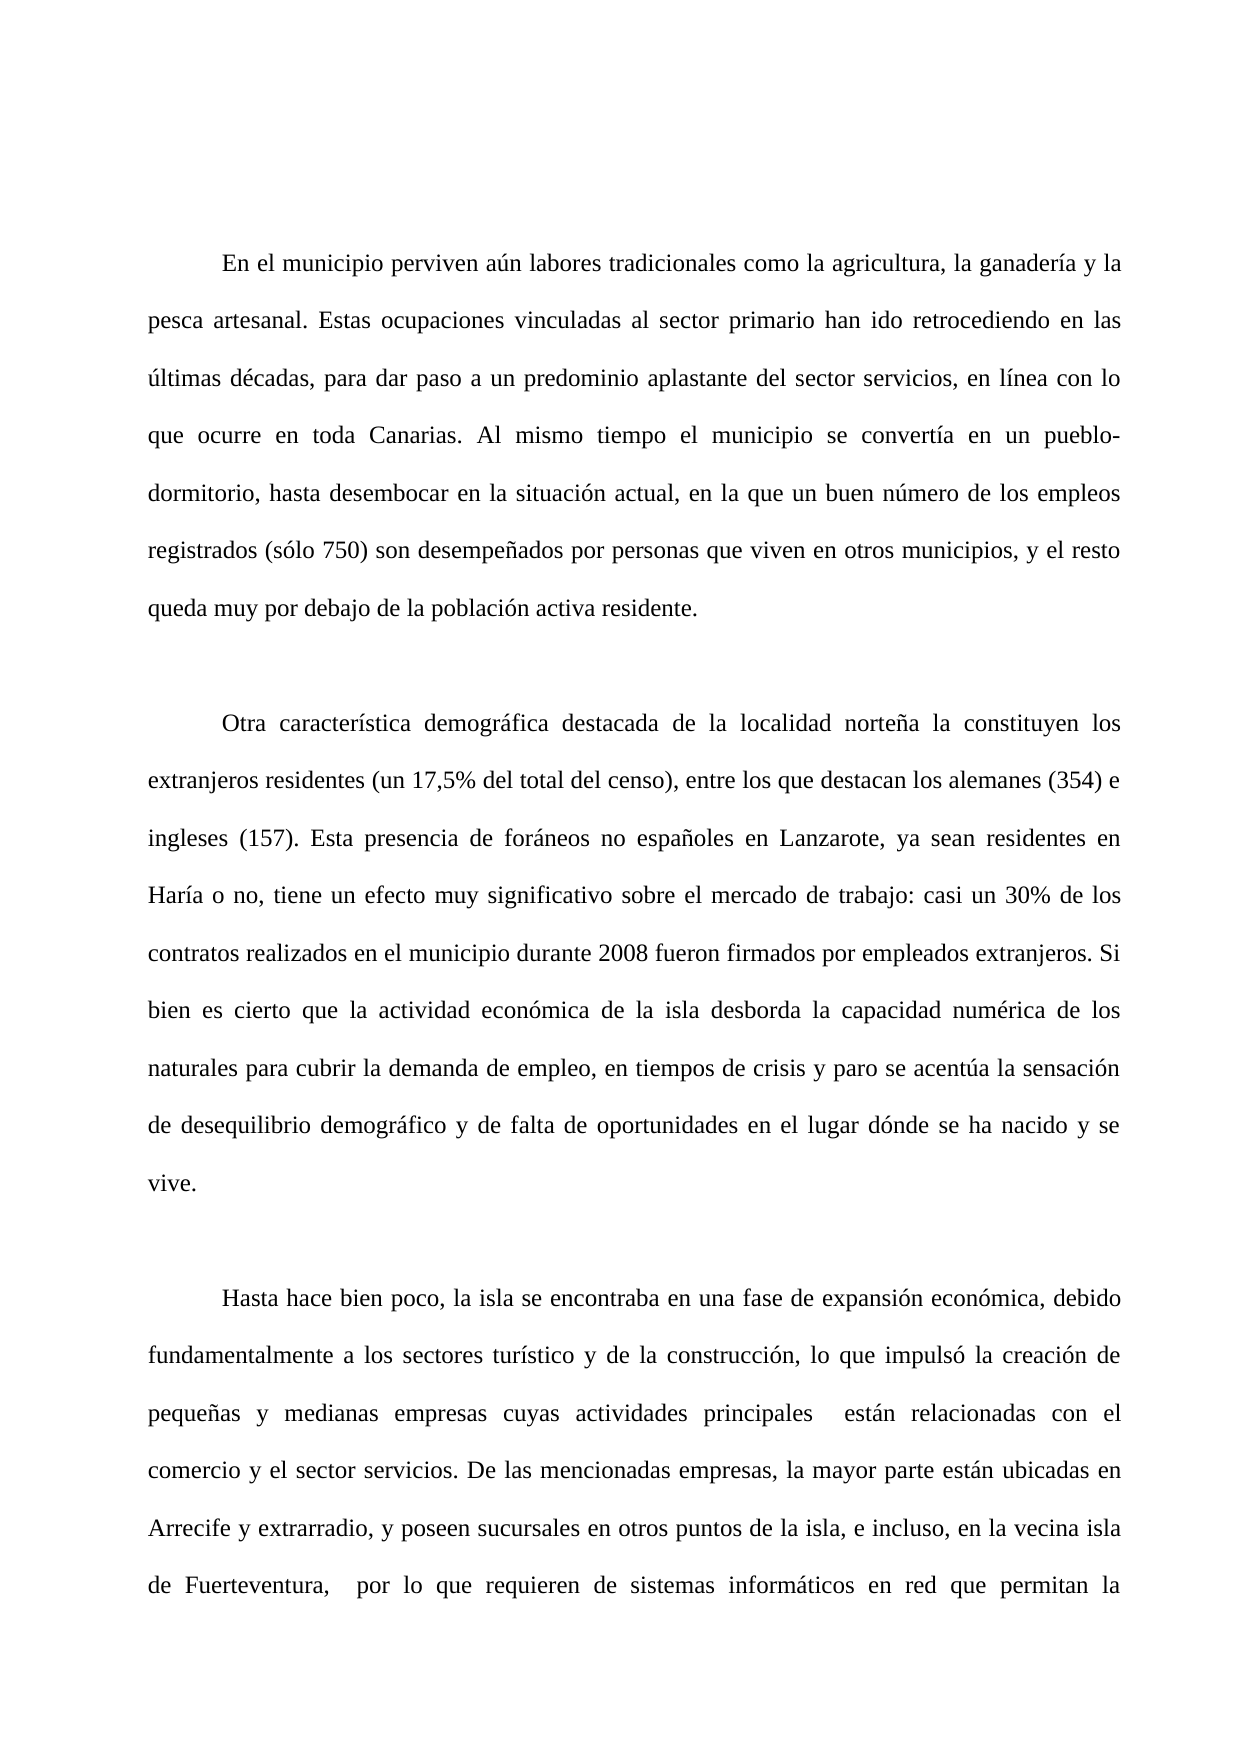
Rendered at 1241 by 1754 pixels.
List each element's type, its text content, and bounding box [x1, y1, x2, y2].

text Otra característica demográfica destacada de la localidad norteña la constituyen los extranjeros residentes (un 17,5% del total del censo), entre los que destacan los alemanes (354) e ingleses (157). Esta presencia de foráneos no españoles en Lanzarote, ya sean residentes en Haría o no, tiene un efecto muy significativo sobre el mercado de trabajo: casi un 30% de los contratos realizados en el municipio durante 2008 fueron firmados por empleados extranjeros. Si bien es cierto que la actividad económica de la isla desborda la capacidad numérica de los naturales para cubrir la demanda de empleo, en tiempos de crisis y paro se acentúa la sensación de desequilibrio demográfico y de falta de oportunidades en el lugar dónde se ha nacido y se vive. [148, 708, 1122, 1197]
text En el municipio perviven aún labores tradicionales como la agricultura, la ganadería y la pesca artesanal. Estas ocupaciones vinculadas al sector primario han ido retrocediendo en las últimas décadas, para dar paso a un predominio aplastante del sector servicios, en línea con lo que ocurre en toda Canarias. Al mismo tiempo el municipio se convertía en un pueblo-dormitorio, hasta desembocar en la situación actual, en la que un buen número de los empleos registrados (sólo 750) son desempeñados por personas que viven en otros municipios, y el resto queda muy por debajo de la población activa residente. [148, 248, 1122, 622]
text Hasta hace bien poco, la isla se encontraba en una fase de expansión económica, debido fundamentalmente a los sectores turístico y de la construcción, lo que impulsó la creación de pequeñas y medianas empresas cuyas actividades principales están relacionadas con el comercio y el sector servicios. De las mencionadas empresas, la mayor parte están ubicadas en Arrecife y extrarradio, y poseen sucursales en otros puntos de la isla, e incluso, en la vecina isla de Fuerteventura, por lo que requieren de sistemas informáticos en red que permitan la [148, 1283, 1122, 1599]
